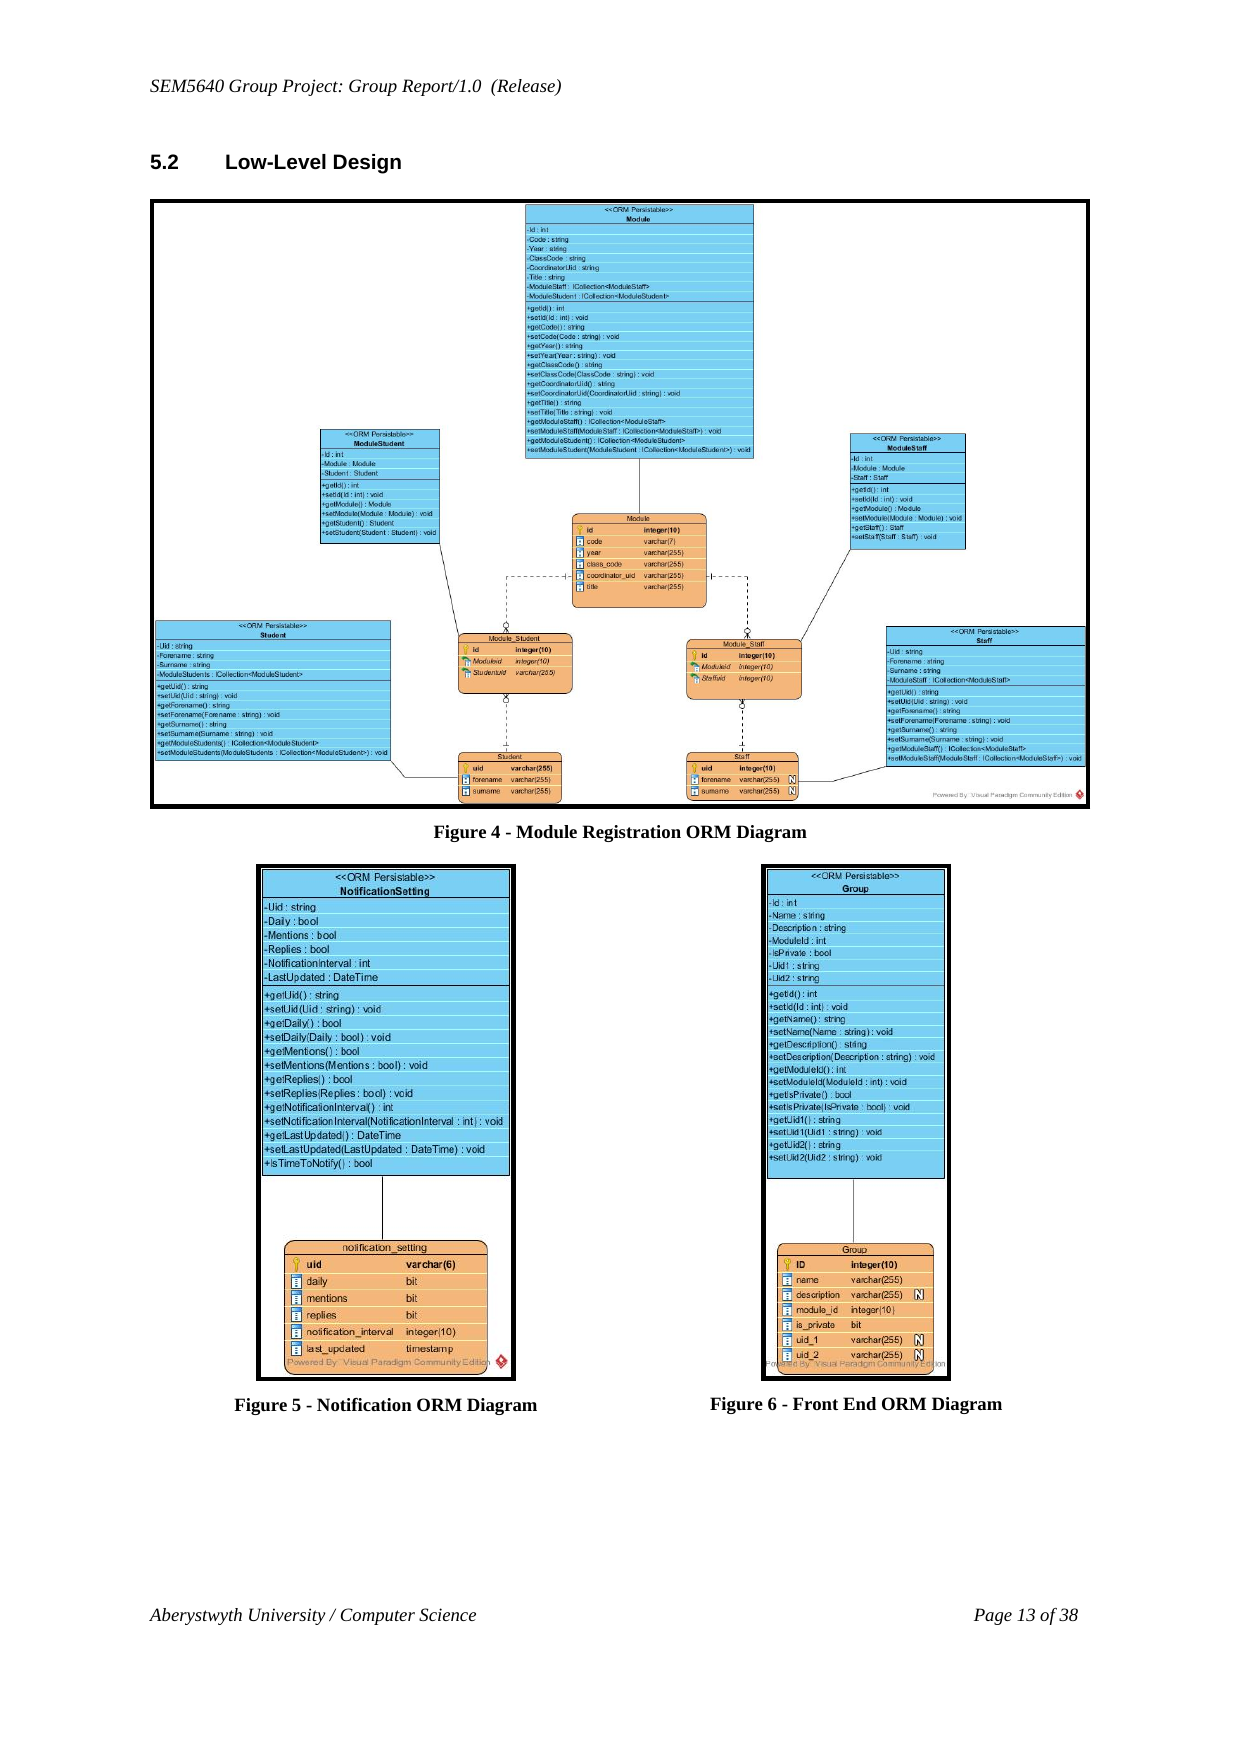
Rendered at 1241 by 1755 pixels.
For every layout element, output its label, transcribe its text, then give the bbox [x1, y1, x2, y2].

text Figure 4 - Module Registration ORM Diagram [150, 821, 1090, 843]
table_header Figure 6 - Front End ORM Diagram [622, 864, 1090, 1436]
table_header Figure 5 - Notification ORM Diagram [150, 864, 622, 1436]
subtitle Low-Level Design [150, 150, 1090, 174]
